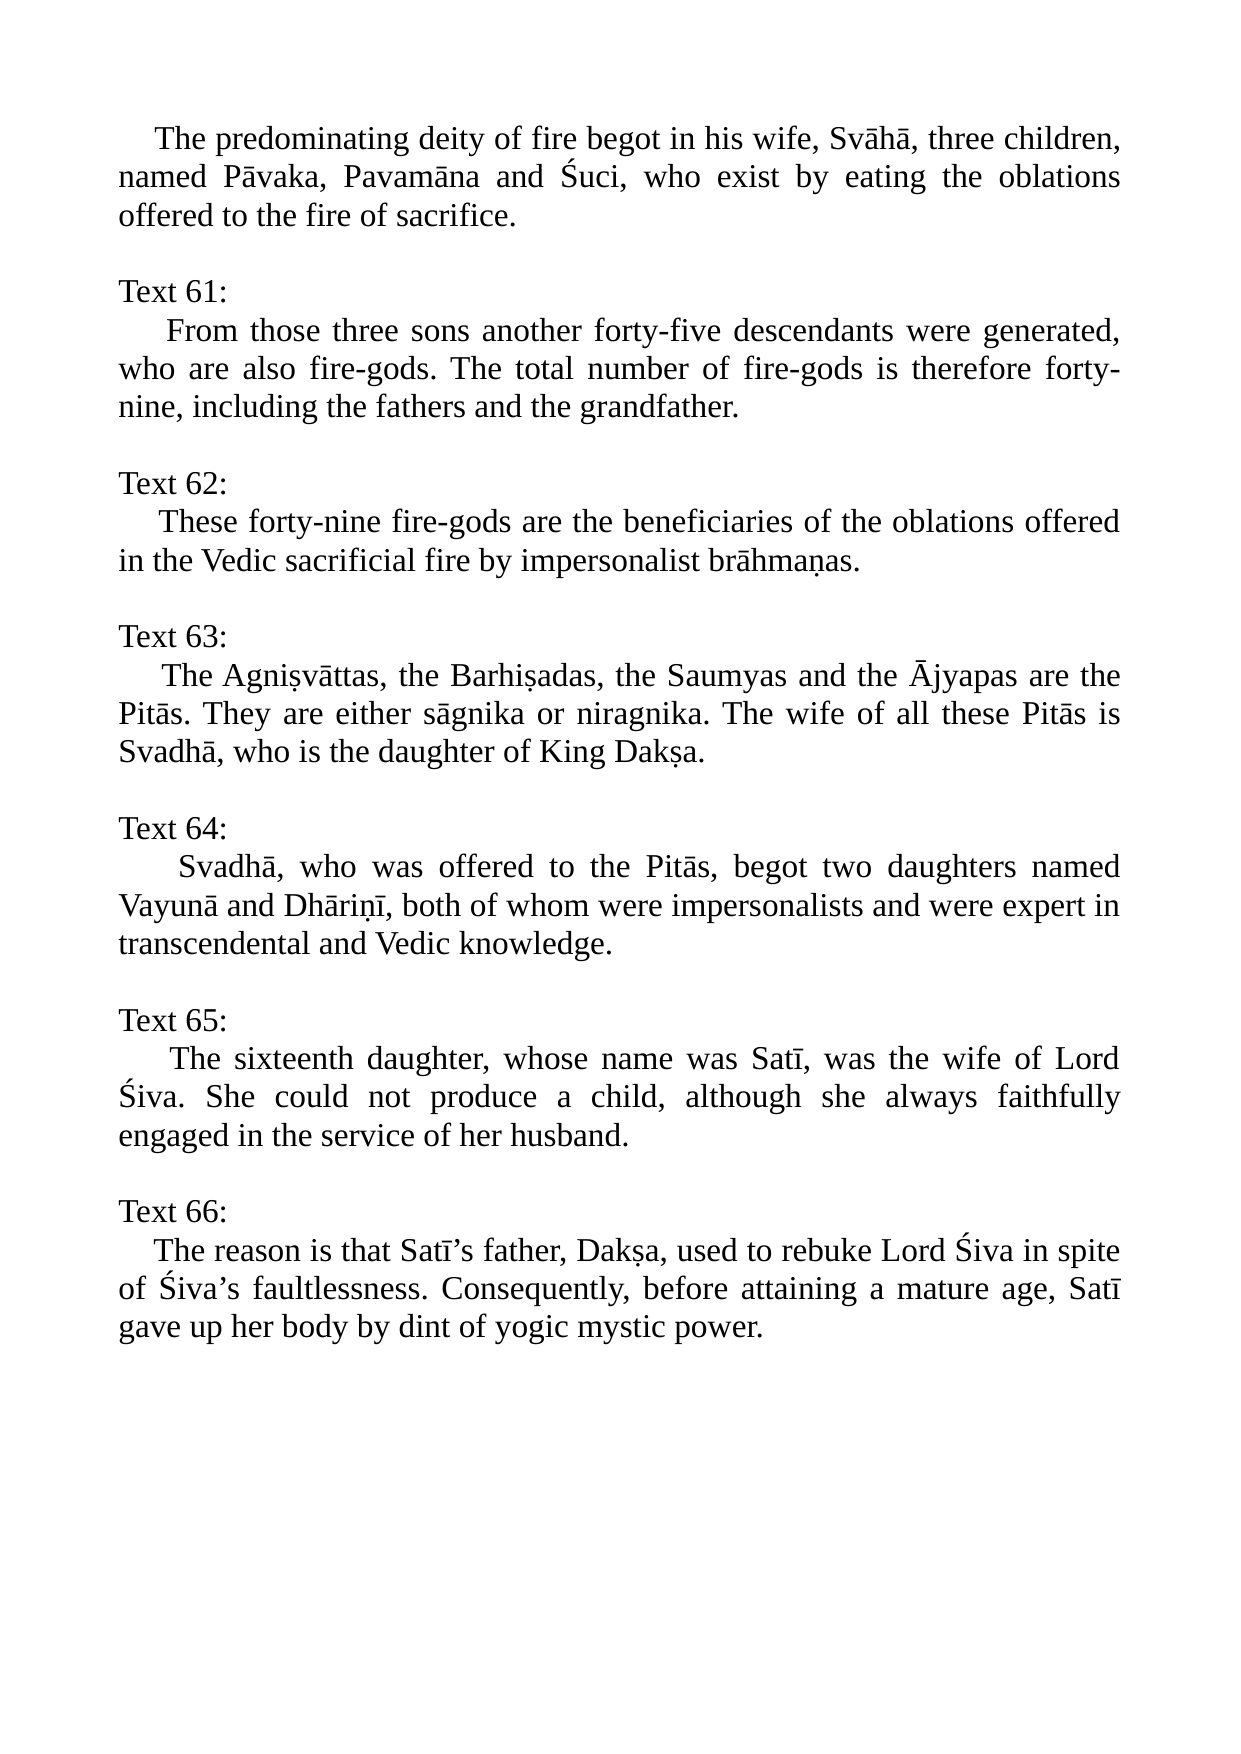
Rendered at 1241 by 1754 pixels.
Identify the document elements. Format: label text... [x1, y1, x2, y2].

text Text 62: [118, 463, 1122, 501]
text Svadhā, who was offered to the Pitās, begot two daughters named Vayunā and Dhāriṇī, both of whom were impersonalists and were expert in transcendental and Vedic knowledge. [118, 846, 1122, 961]
text Text 63: [118, 616, 1122, 655]
text The Agniṣvāttas, the Barhiṣadas, the Saumyas and the Ājyapas are the Pitās. They are either sāgnika or niragnika. The wife of all these Pitās is Svadhā, who is the daughter of King Dakṣa. [118, 655, 1122, 770]
text The sixteenth daughter, whose name was Satī, was the wife of Lord Śiva. She could not produce a child, although she always faithfully engaged in the service of her husband. [118, 1038, 1122, 1153]
text These forty-nine fire-gods are the beneficiaries of the oblations offered in the Vedic sacrificial fire by impersonalist brāhmaṇas. [118, 501, 1122, 578]
text The predominating deity of fire begot in his wife, Svāhā, three children, named Pāvaka, Pavamāna and Śuci, who exist by eating the oblations offered to the fire of sacrifice. [118, 118, 1122, 233]
text Text 65: [118, 1000, 1122, 1038]
text Text 66: [118, 1191, 1122, 1230]
text From those three sons another forty-five descendants were generated, who are also fire-gods. The total number of fire-gods is therefore forty-nine, including the fathers and the grandfather. [118, 310, 1122, 425]
text Text 61: [118, 271, 1122, 310]
text The reason is that Satī’s father, Dakṣa, used to rebuke Lord Śiva in spite of Śiva’s faultlessness. Consequently, before attaining a mature age, Satī gave up her body by dint of yogic mystic power. [118, 1230, 1122, 1345]
text Text 64: [118, 808, 1122, 846]
